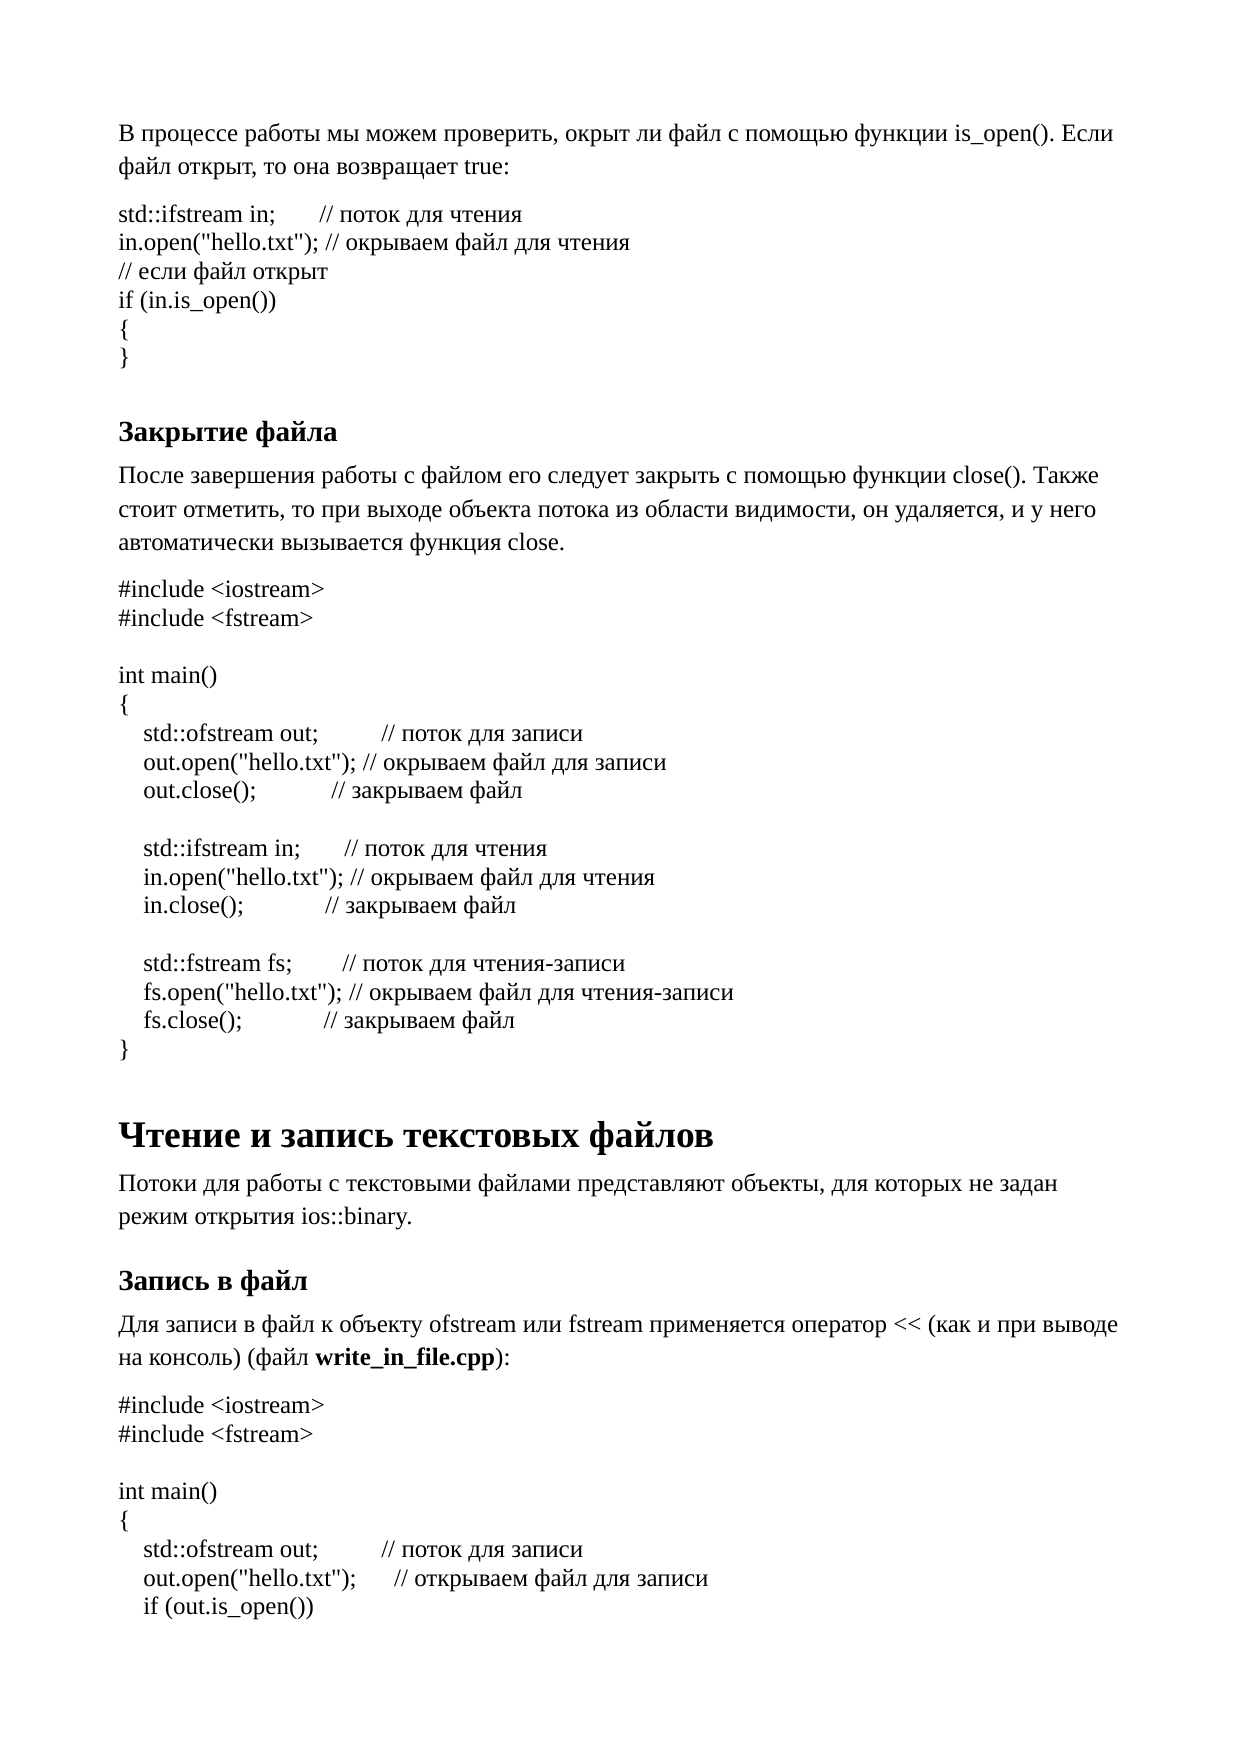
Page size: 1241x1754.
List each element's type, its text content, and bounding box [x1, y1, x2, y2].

text int main() [118, 661, 1122, 689]
text std::ifstream in; // поток для чтения [118, 199, 1122, 227]
text #include <iostream> [118, 574, 1122, 603]
text После завершения работы с файлом его следует закрыть с помощью функции close(). Также стоит отметить, то при выходе объекта потока из области видимости, он удаляется, и у него автоматически вызывается функция close. [118, 461, 1122, 555]
text in.close(); // закрываем файл [118, 891, 1122, 919]
text { [118, 689, 1122, 718]
subtitle Закрытие файла [118, 414, 1122, 448]
subtitle Запись в файл [118, 1263, 1122, 1297]
text std::fstream fs; // поток для чтения-записи [118, 948, 1122, 977]
text if (out.is_open()) [118, 1591, 1122, 1620]
subtitle Чтение и запись текстовых файлов [118, 1113, 1122, 1156]
text // если файл открыт [118, 256, 1122, 285]
text #include <iostream> [118, 1390, 1122, 1419]
text В процессе работы мы можем проверить, окрыт ли файл с помощью функции is_open(). Если файл открыт, то она возвращает true: [118, 118, 1122, 180]
text fs.close(); // закрываем файл [118, 1006, 1122, 1034]
text out.open("hello.txt"); // открываем файл для записи [118, 1563, 1122, 1591]
text in.open("hello.txt"); // окрываем файл для чтения [118, 862, 1122, 891]
text } [118, 342, 1122, 371]
text out.open("hello.txt"); // окрываем файл для записи [118, 747, 1122, 776]
text fs.open("hello.txt"); // окрываем файл для чтения-записи [118, 977, 1122, 1006]
text std::ofstream out; // поток для записи [118, 1534, 1122, 1563]
text Потоки для работы с текстовыми файлами представляют объекты, для которых не задан режим открытия ios::binary. [118, 1168, 1122, 1230]
text { [118, 1505, 1122, 1534]
text if (in.is_open()) [118, 285, 1122, 314]
text in.open("hello.txt"); // окрываем файл для чтения [118, 227, 1122, 256]
text Для записи в файл к объекту ofstream или fstream применяется оператор << (как и при выводе на консоль) (файл write_in_file.cpp): [118, 1309, 1122, 1371]
text #include <fstream> [118, 1419, 1122, 1448]
text int main() [118, 1476, 1122, 1505]
text std::ifstream in; // поток для чтения [118, 833, 1122, 862]
text } [118, 1034, 1122, 1063]
text { [118, 314, 1122, 342]
text #include <fstream> [118, 603, 1122, 632]
text out.close(); // закрываем файл [118, 776, 1122, 804]
text std::ofstream out; // поток для записи [118, 718, 1122, 747]
